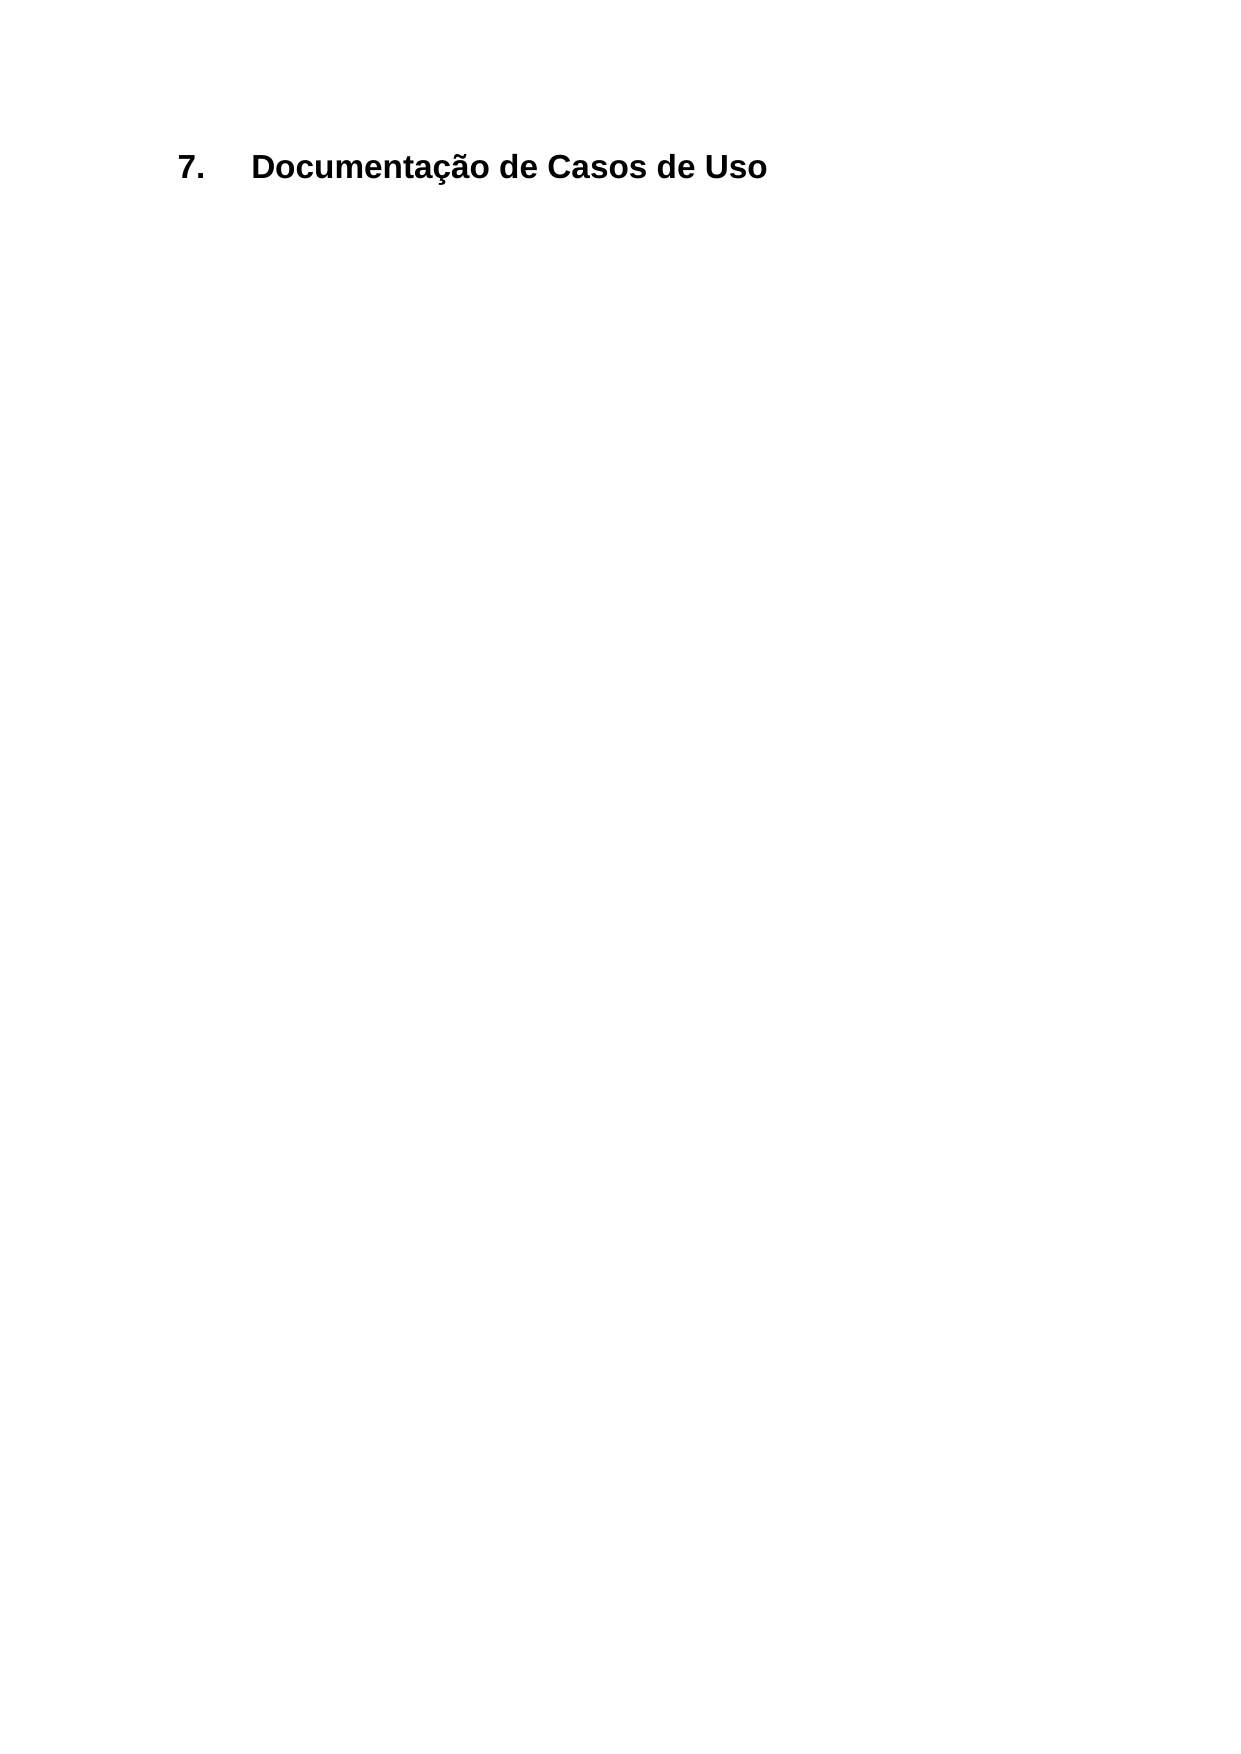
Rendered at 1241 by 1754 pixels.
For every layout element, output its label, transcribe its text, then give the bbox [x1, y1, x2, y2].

text 7. Documentação de Casos de Uso [177, 148, 1063, 186]
